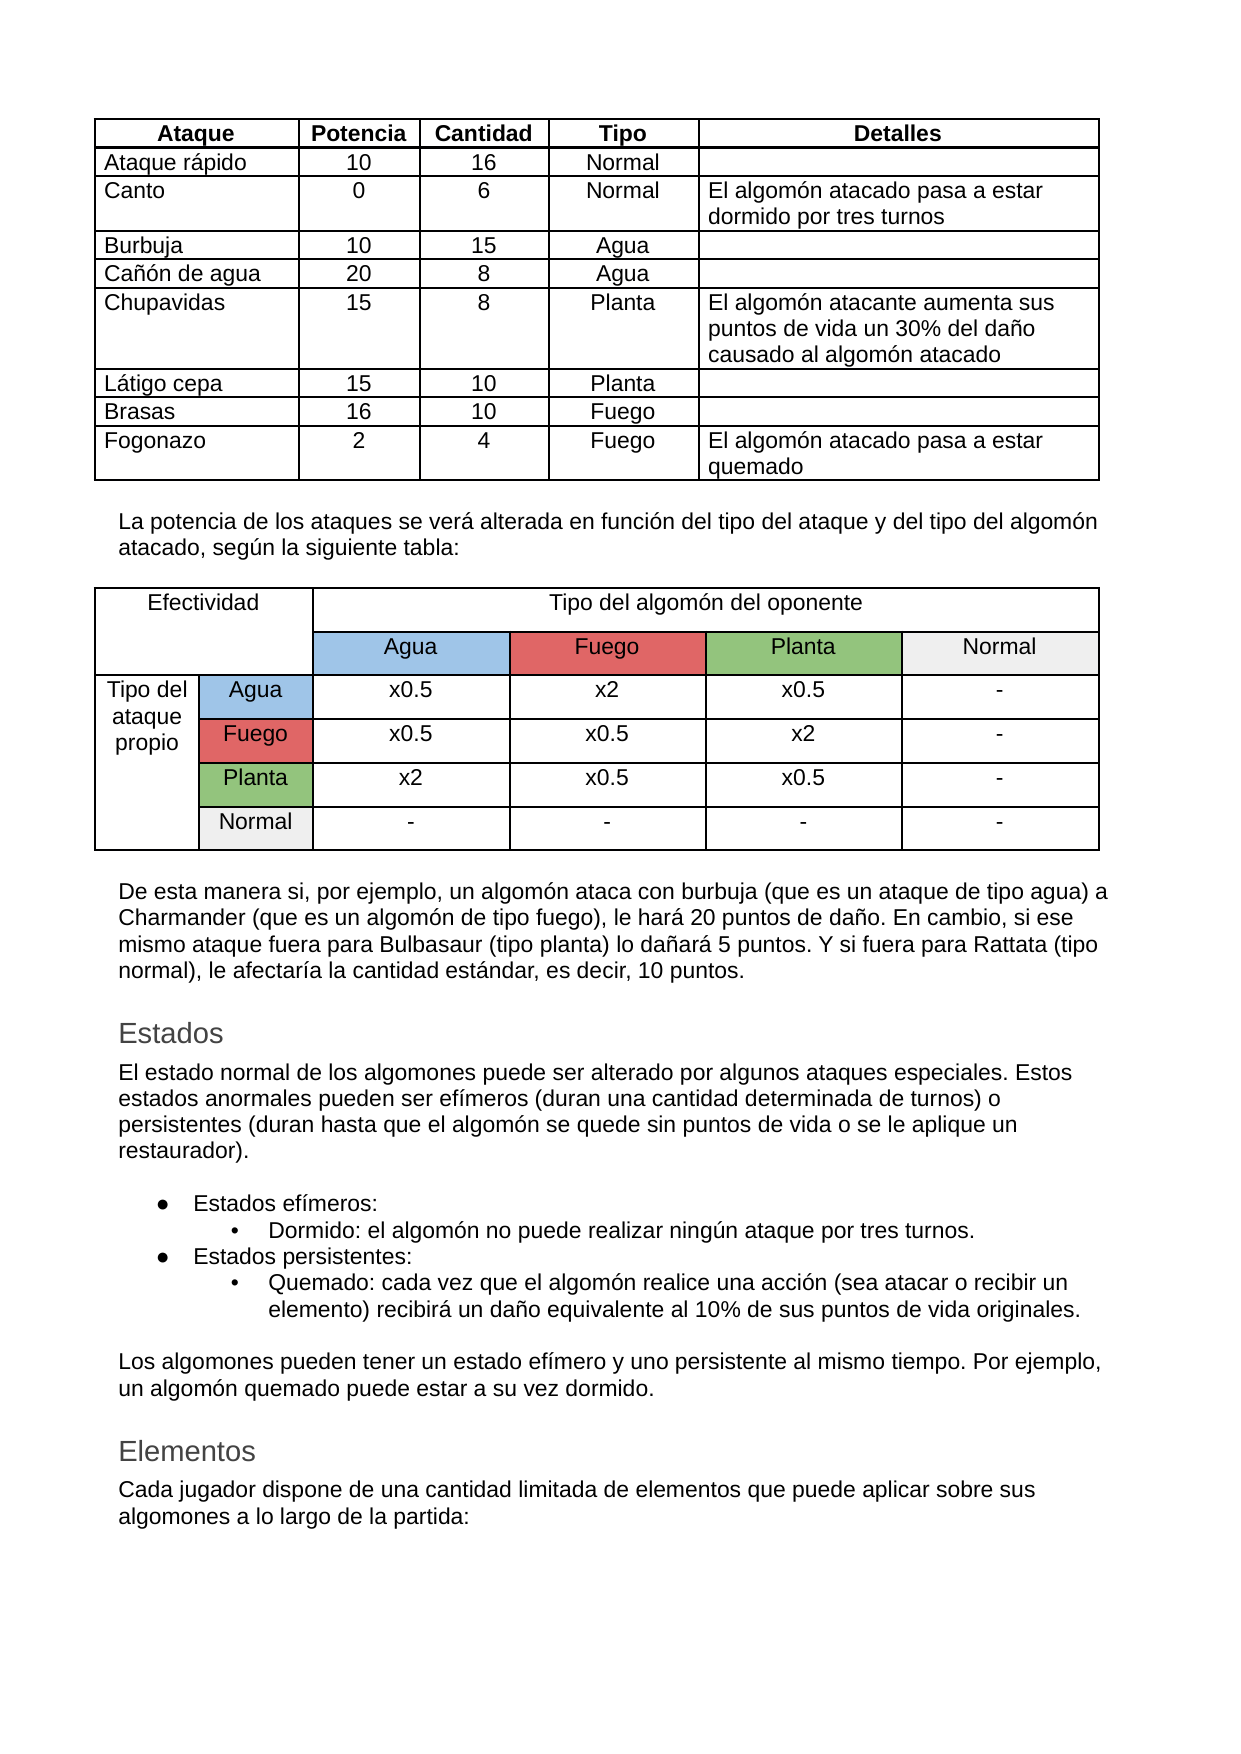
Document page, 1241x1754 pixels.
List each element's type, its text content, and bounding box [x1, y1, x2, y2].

table_cell x0.5 [314, 676, 509, 718]
table_cell [700, 232, 1098, 258]
table_cell x0.5 [707, 676, 901, 718]
table_cell Fogonazo [96, 427, 298, 479]
table_cell 15 [421, 232, 548, 258]
table_cell Fuego [511, 633, 705, 674]
table_cell Brasas [96, 398, 298, 424]
table_cell Fuego [550, 398, 698, 424]
table_cell Chupavidas [96, 289, 298, 368]
table_cell Fuego [200, 720, 312, 762]
text De esta manera si, por ejemplo, un algomón ataca con burbuja (que es un ataque de tipo agua) a Charmander (que es un algomón de tipo fuego), le hará 20 puntos de daño. En cambio, si ese mismo ataque fuera para Bulbasaur (tipo planta) lo dañará 5 puntos. Y si fuera para Rattata (tipo normal), le afectaría la cantidad estándar, es decir, 10 puntos. [118, 878, 1122, 983]
text La potencia de los ataques se verá alterada en función del tipo del ataque y del tipo del algomón atacado, según la siguiente tabla: [118, 508, 1122, 561]
list Estados persistentes: [156, 1243, 1122, 1269]
list Estados efímeros: [156, 1190, 1122, 1217]
table_cell - [903, 764, 1098, 806]
table_cell Planta [550, 289, 698, 368]
table_cell Agua [314, 633, 509, 674]
table_cell x0.5 [511, 764, 705, 806]
table_cell El algomón atacante aumenta sus puntos de vida un 30% del daño causado al algomón atacado [700, 289, 1098, 368]
table_cell x0.5 [314, 720, 509, 762]
table_cell 8 [421, 289, 548, 368]
table_cell El algomón atacado pasa a estar quemado [700, 427, 1098, 479]
list Dormido: el algomón no puede realizar ningún ataque por tres turnos. [231, 1217, 1122, 1243]
table_cell Planta [707, 633, 901, 674]
table_cell x2 [314, 764, 509, 806]
table_cell Normal [550, 177, 698, 230]
text Los algomones pueden tener un estado efímero y uno persistente al mismo tiempo. Por ejemplo, un algomón quemado puede estar a su vez dormido. [118, 1348, 1122, 1401]
table_cell 6 [421, 177, 548, 230]
table_header Detalles [700, 120, 1098, 146]
text El estado normal de los algomones puede ser alterado por algunos ataques especiales. Estos estados anormales pueden ser efímeros (duran una cantidad determinada de turnos) o persistentes (duran hasta que el algomón se quede sin puntos de vida o se le aplique un restaurador). [118, 1058, 1122, 1164]
table_cell El algomón atacado pasa a estar dormido por tres turnos [700, 177, 1098, 230]
table_cell 10 [300, 232, 419, 258]
table_cell 10 [300, 149, 419, 175]
table_cell 20 [300, 260, 419, 287]
table_cell 16 [421, 149, 548, 175]
table_cell - [511, 808, 705, 849]
table_cell x2 [707, 720, 901, 762]
table_cell - [903, 720, 1098, 762]
table_cell x0.5 [511, 720, 705, 762]
table_header Ataque [96, 120, 298, 146]
table_cell - [903, 676, 1098, 718]
table_cell 15 [300, 289, 419, 368]
table_cell Normal [200, 808, 312, 849]
subtitle Elementos [118, 1434, 1122, 1468]
table_cell 2 [300, 427, 419, 479]
table_cell 4 [421, 427, 548, 479]
table_cell Agua [550, 232, 698, 258]
table_cell 0 [300, 177, 419, 230]
table_cell Ataque rápido [96, 149, 298, 175]
table_cell Normal [903, 633, 1098, 674]
table_cell 10 [421, 370, 548, 396]
table_cell x2 [511, 676, 705, 718]
table_cell [700, 398, 1098, 424]
table_cell 8 [421, 260, 548, 287]
table_cell Tipo del ataque propio [96, 676, 198, 849]
table_header Efectividad [96, 589, 312, 674]
table_cell Planta [550, 370, 698, 396]
table_cell - [903, 808, 1098, 849]
table_cell Agua [200, 676, 312, 718]
table_cell - [314, 808, 509, 849]
text Cada jugador dispone de una cantidad limitada de elementos que puede aplicar sobre sus algomones a lo largo de la partida: [118, 1476, 1122, 1529]
table_cell [700, 149, 1098, 175]
subtitle Estados [118, 1017, 1122, 1050]
table_cell Normal [550, 149, 698, 175]
table_header Tipo del algomón del oponente [314, 589, 1098, 631]
table_cell x0.5 [707, 764, 901, 806]
table_cell 15 [300, 370, 419, 396]
table_cell - [707, 808, 901, 849]
table_cell [700, 260, 1098, 287]
table_cell Planta [200, 764, 312, 806]
table_cell Canto [96, 177, 298, 230]
table_cell Látigo cepa [96, 370, 298, 396]
table_cell 16 [300, 398, 419, 424]
table_header Tipo [550, 120, 698, 146]
table_cell Fuego [550, 427, 698, 479]
table_header Potencia [300, 120, 419, 146]
table_cell 10 [421, 398, 548, 424]
table_header Cantidad [421, 120, 548, 146]
list Quemado: cada vez que el algomón realice una acción (sea atacar o recibir un elemento) recibirá un daño equivalente al 10% de sus puntos de vida originales. [231, 1269, 1122, 1322]
table_cell Cañón de agua [96, 260, 298, 287]
table_cell Burbuja [96, 232, 298, 258]
table_cell Agua [550, 260, 698, 287]
table_cell [700, 370, 1098, 396]
